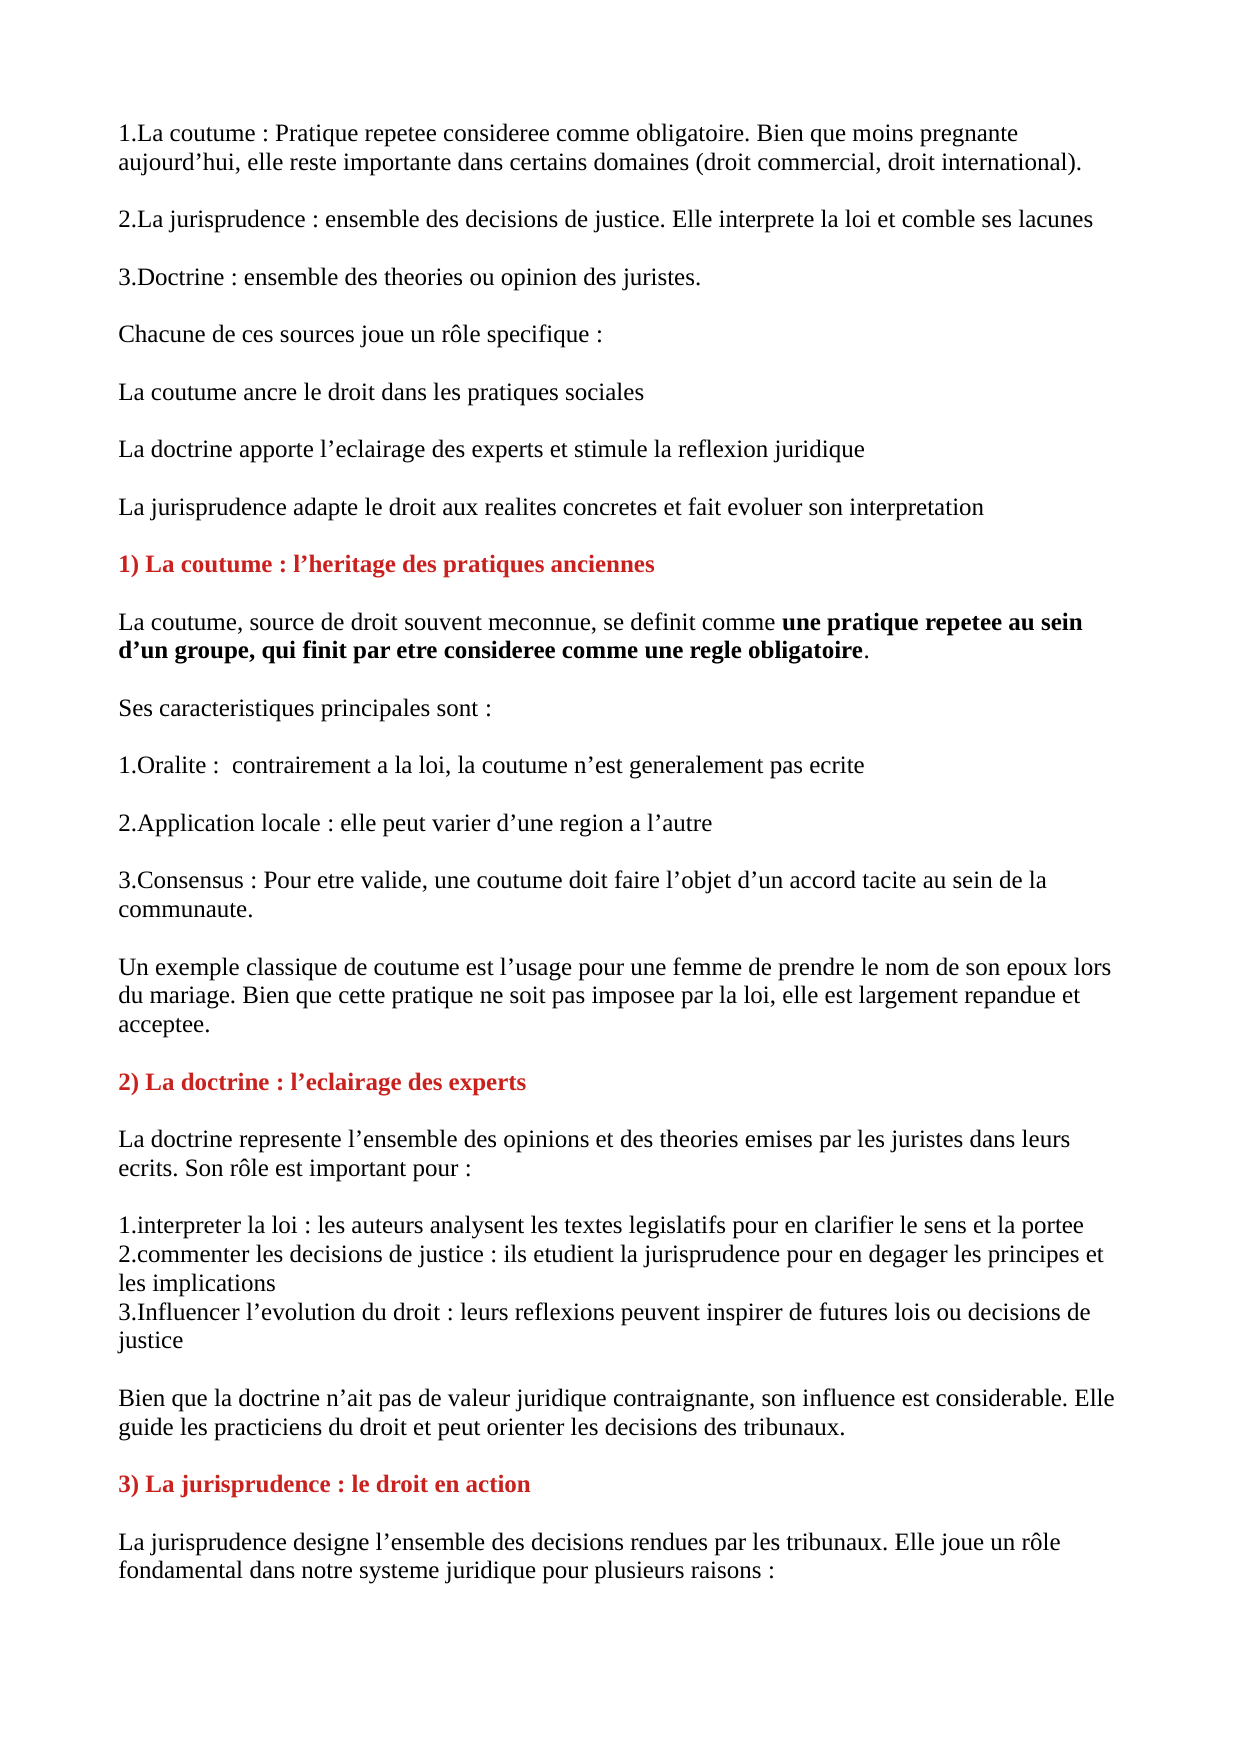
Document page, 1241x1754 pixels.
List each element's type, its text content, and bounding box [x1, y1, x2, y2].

text 3) La jurisprudence : le droit en action [118, 1469, 1122, 1498]
text La jurisprudence adapte le droit aux realites concretes et fait evoluer son interpretation [118, 492, 1122, 521]
text 3.Doctrine : ensemble des theories ou opinion des juristes. [118, 262, 1122, 291]
text Bien que la doctrine n’ait pas de valeur juridique contraignante, son influence est considerable. Elle guide les practiciens du droit et peut orienter les decisions des tribunaux. [118, 1383, 1122, 1441]
text Un exemple classique de coutume est l’usage pour une femme de prendre le nom de son epoux lors du mariage. Bien que cette pratique ne soit pas imposee par la loi, elle est largement repandue et acceptee. [118, 952, 1122, 1038]
text 1.La coutume : Pratique repetee consideree comme obligatoire. Bien que moins pregnante aujourd’hui, elle reste importante dans certains domaines (droit commercial, droit international). [118, 118, 1122, 176]
text La doctrine represente l’ensemble des opinions et des theories emises par les juristes dans leurs ecrits. Son rôle est important pour : [118, 1124, 1122, 1182]
text La doctrine apporte l’eclairage des experts et stimule la reflexion juridique [118, 434, 1122, 463]
text La coutume ancre le droit dans les pratiques sociales [118, 377, 1122, 406]
text 2) La doctrine : l’eclairage des experts [118, 1067, 1122, 1096]
text 2.Application locale : elle peut varier d’une region a l’autre [118, 808, 1122, 837]
text 3.Influencer l’evolution du droit : leurs reflexions peuvent inspirer de futures lois ou decisions de justice [118, 1297, 1122, 1354]
text 2.commenter les decisions de justice : ils etudient la jurisprudence pour en degager les principes et les implications [118, 1239, 1122, 1297]
text La coutume, source de droit souvent meconnue, se definit comme une pratique repetee au sein d’un groupe, qui finit par etre consideree comme une regle obligatoire. [118, 607, 1122, 664]
text 1) La coutume : l’heritage des pratiques anciennes [118, 549, 1122, 578]
text 2.La jurisprudence : ensemble des decisions de justice. Elle interprete la loi et comble ses lacunes [118, 204, 1122, 233]
text 1.Oralite : contrairement a la loi, la coutume n’est generalement pas ecrite [118, 751, 1122, 779]
text Chacune de ces sources joue un rôle specifique : [118, 319, 1122, 348]
text Ses caracteristiques principales sont : [118, 693, 1122, 722]
text La jurisprudence designe l’ensemble des decisions rendues par les tribunaux. Elle joue un rôle fondamental dans notre systeme juridique pour plusieurs raisons : [118, 1527, 1122, 1584]
text 3.Consensus : Pour etre valide, une coutume doit faire l’objet d’un accord tacite au sein de la communaute. [118, 866, 1122, 923]
text 1.interpreter la loi : les auteurs analysent les textes legislatifs pour en clarifier le sens et la portee [118, 1211, 1122, 1239]
